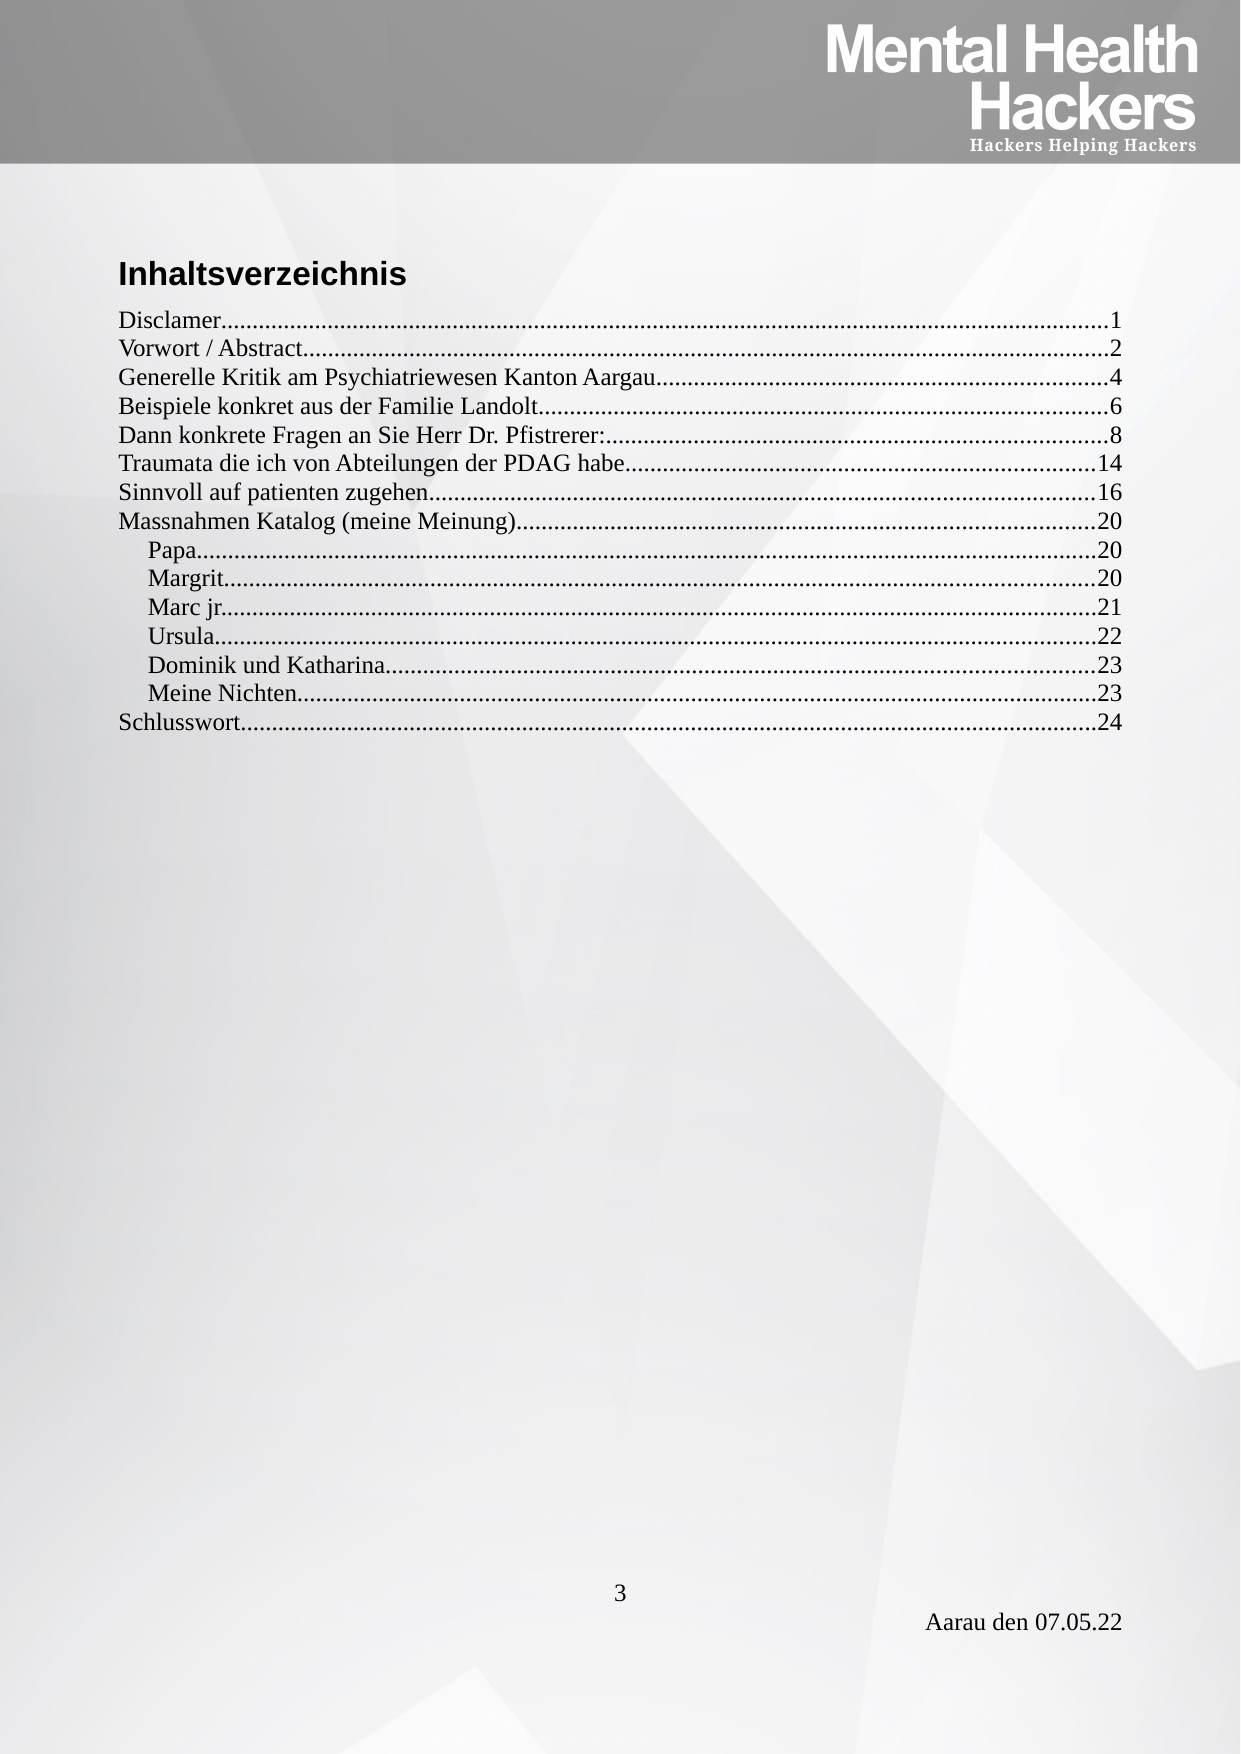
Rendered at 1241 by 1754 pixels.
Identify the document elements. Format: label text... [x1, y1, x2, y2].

text Massnahmen Katalog (meine Meinung) 20 [118, 506, 1122, 535]
text Papa 20 [148, 535, 1122, 563]
text Sinnvoll auf patienten zugehen 16 [118, 477, 1122, 506]
text Marc jr. 21 [148, 592, 1122, 621]
text Generelle Kritik am Psychiatriewesen Kanton Aargau 4 [118, 362, 1122, 391]
text Disclamer 1 [118, 305, 1122, 333]
text Meine Nichten 23 [148, 678, 1122, 707]
text Ursula 22 [148, 621, 1122, 650]
text Beispiele konkret aus der Familie Landolt 6 [118, 391, 1122, 420]
text Schlusswort 24 [118, 707, 1122, 736]
text Dann konkrete Fragen an Sie Herr Dr. Pfistrerer: 8 [118, 420, 1122, 448]
text Dominik und Katharina 23 [148, 650, 1122, 678]
subtitle Inhaltsverzeichnis [118, 254, 1122, 292]
picture [0, 0, 1241, 1754]
text Traumata die ich von Abteilungen der PDAG habe 14 [118, 448, 1122, 477]
text Margrit 20 [148, 563, 1122, 592]
text Vorwort / Abstract 2 [118, 333, 1122, 362]
